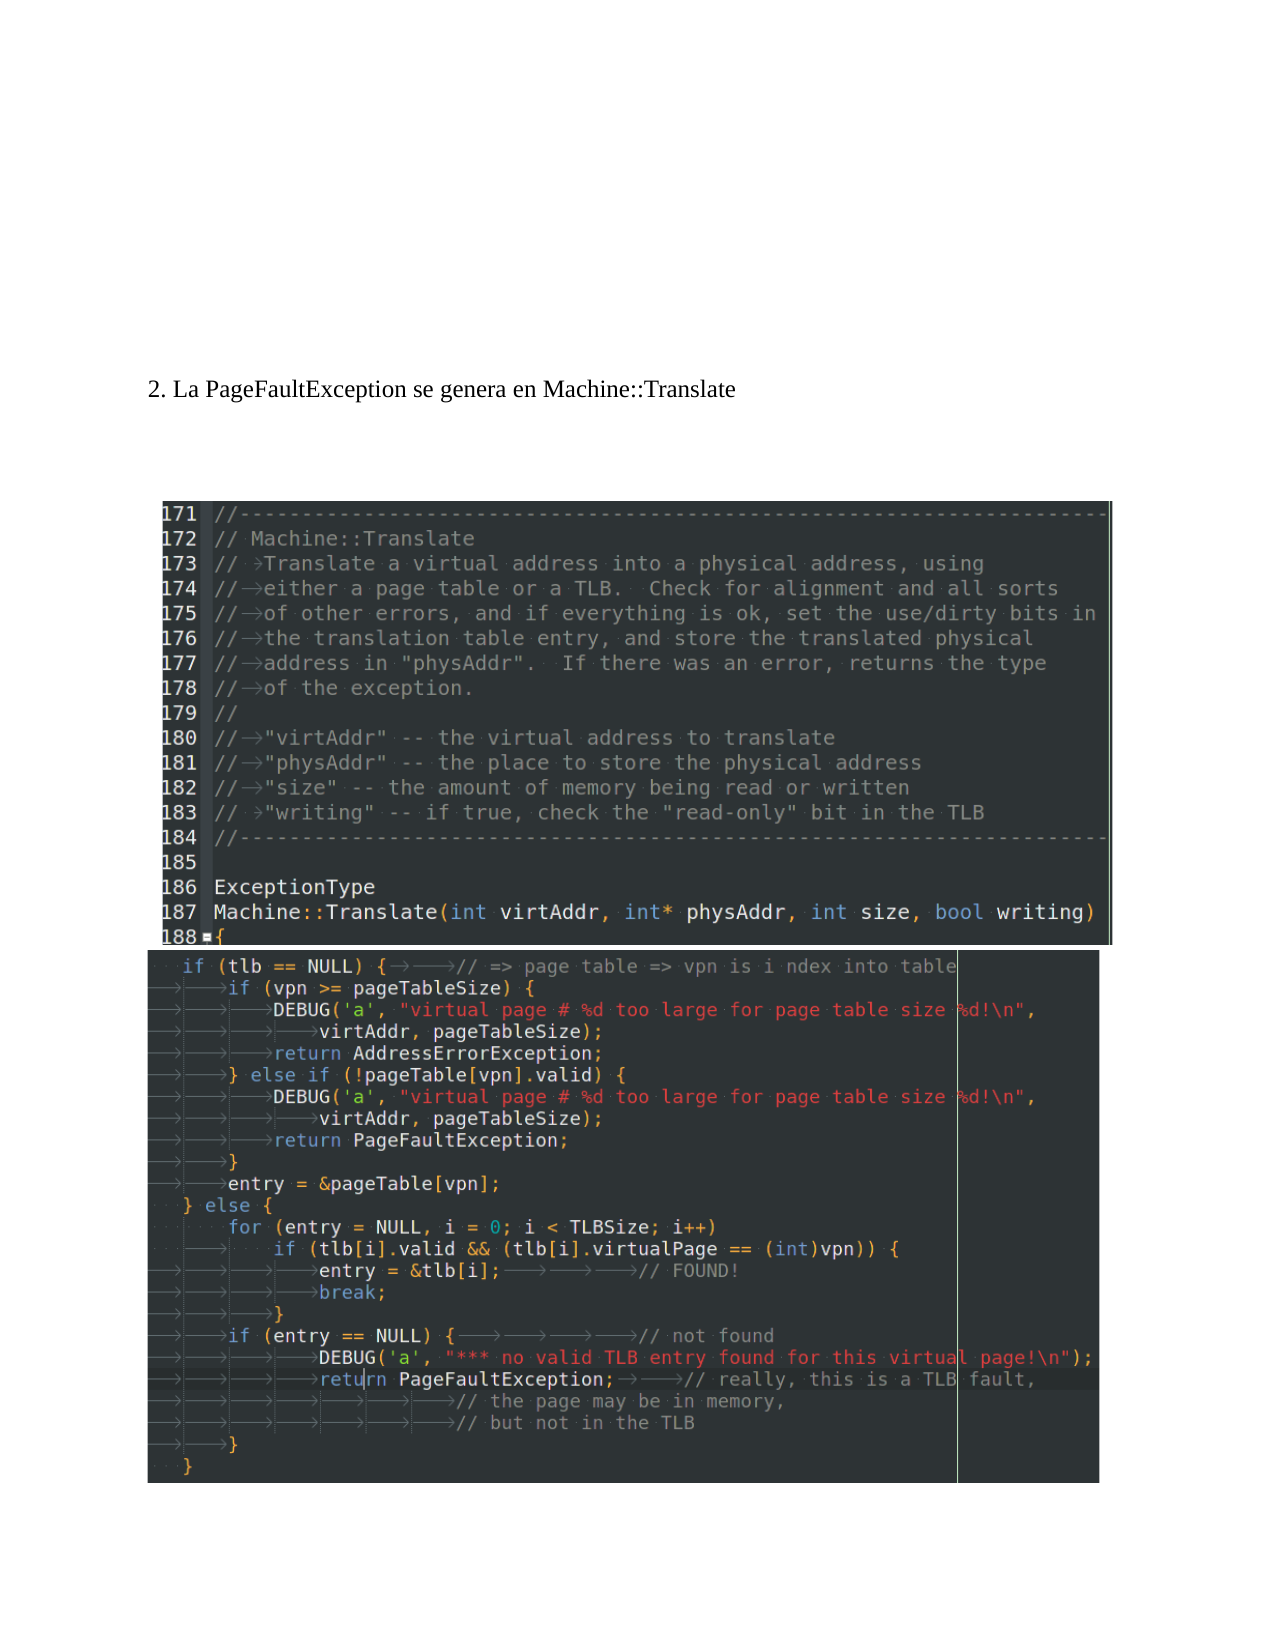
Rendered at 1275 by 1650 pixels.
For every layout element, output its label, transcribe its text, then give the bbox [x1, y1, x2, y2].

text 2. La PageFaultException se genera en Machine::Translate [118, 374, 1157, 403]
picture [162, 501, 1113, 945]
picture [147, 950, 1100, 1483]
